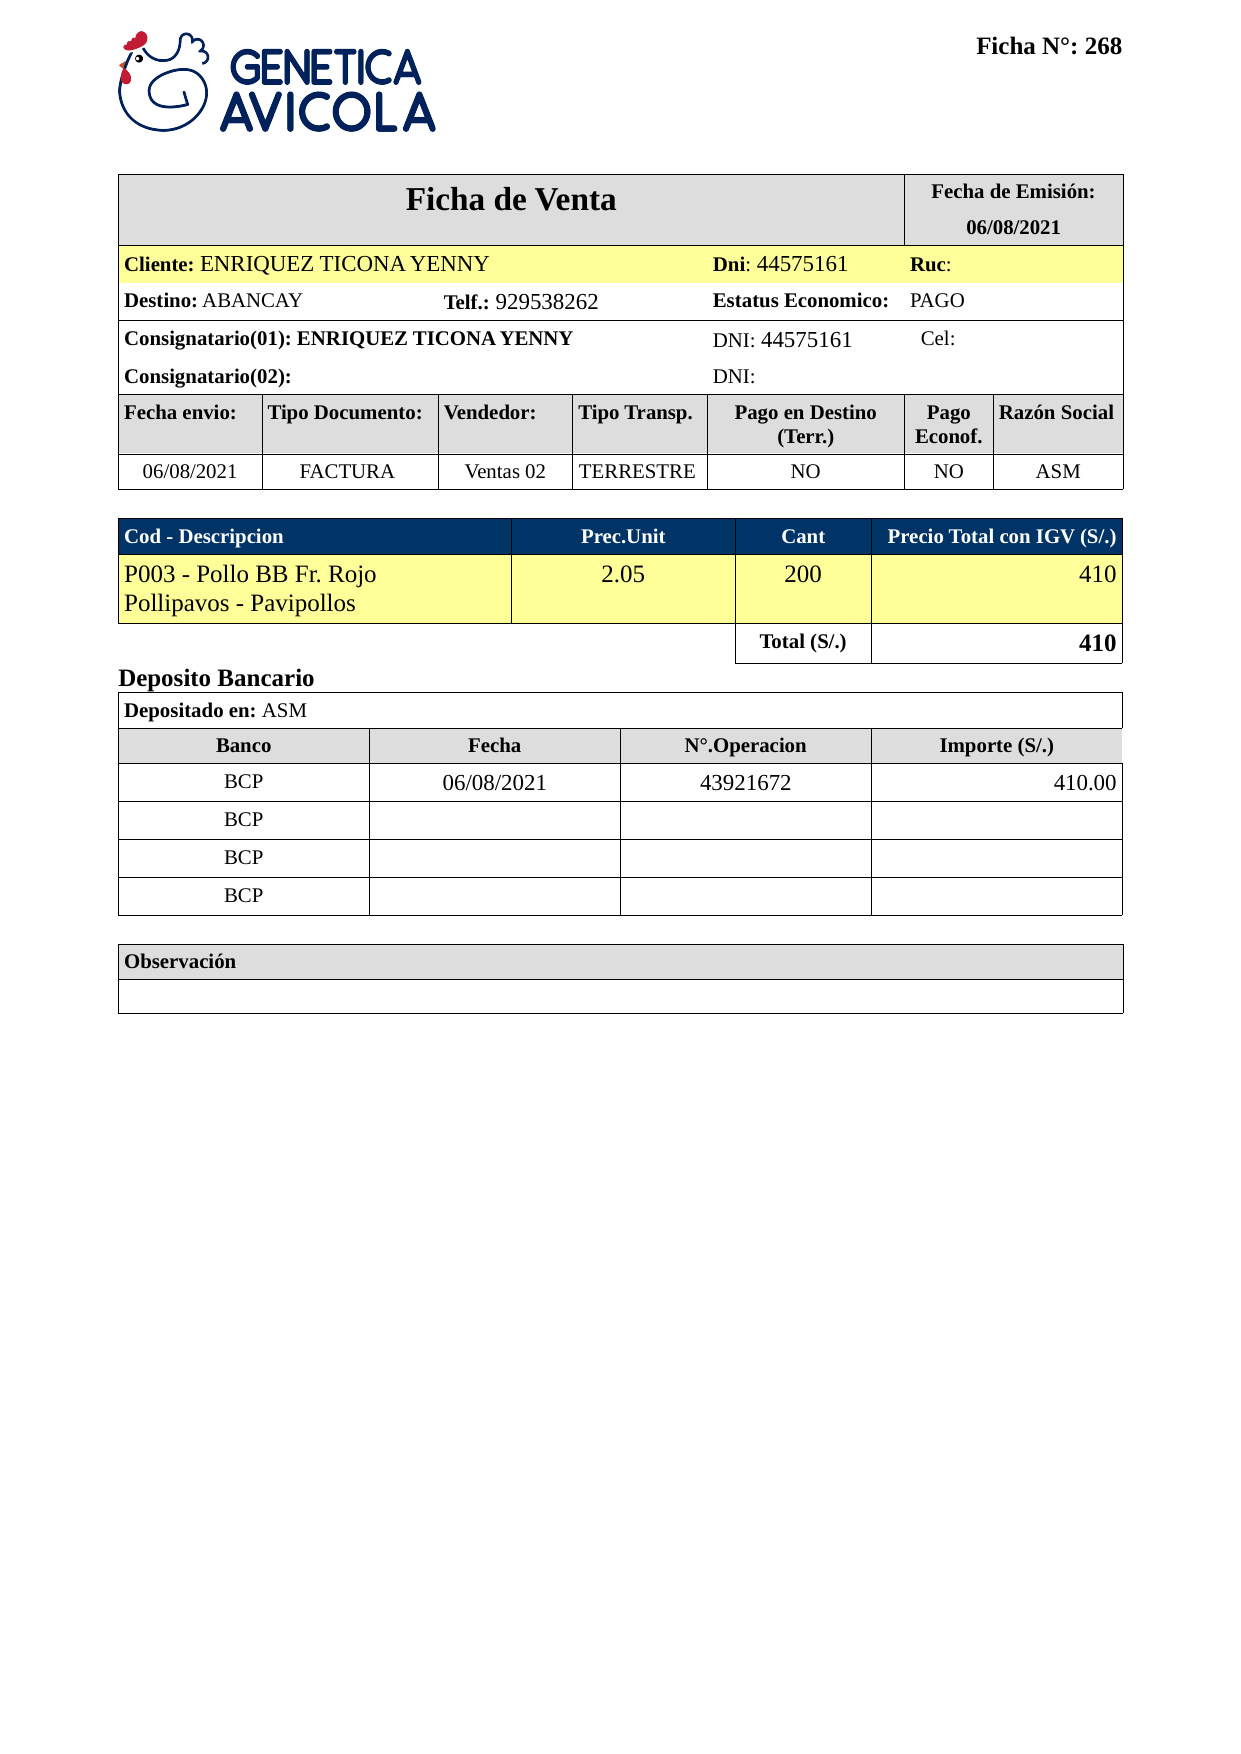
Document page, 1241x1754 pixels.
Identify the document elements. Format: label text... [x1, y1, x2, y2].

table_cell Razón Social [994, 395, 1123, 453]
table_cell Consignatario(02): [119, 358, 707, 394]
table_cell Tipo Transp. [573, 395, 707, 453]
table_cell 410.00 [872, 764, 1122, 801]
table_cell 06/08/2021 [119, 455, 262, 489]
table_cell Consignatario(01): ENRIQUEZ TICONA YENNY [119, 321, 707, 358]
table_cell Dni: 44575161 [707, 246, 904, 283]
table_cell DNI: 44575161 [707, 321, 915, 358]
table_cell Vendedor: [439, 395, 572, 453]
table_cell Tipo Documento: [263, 395, 438, 453]
table_cell [621, 878, 871, 915]
table_cell Cliente: ENRIQUEZ TICONA YENNY [119, 246, 707, 283]
table_cell DNI: [707, 358, 1123, 394]
table_cell N°.Operacion [621, 729, 871, 763]
picture [118, 31, 436, 132]
table_cell Importe (S/.) [872, 729, 1122, 763]
table_cell P003 - Pollo BB Fr. Rojo Pollipavos - Pavipollos [119, 555, 511, 623]
table_cell 06/08/2021 [905, 209, 1123, 245]
table_cell [872, 878, 1122, 915]
table_cell Fecha [370, 729, 620, 763]
table_cell [118, 624, 511, 663]
table_cell [872, 802, 1122, 839]
table_cell Telf.: 929538262 [438, 283, 707, 320]
table_header Ficha de Venta [119, 175, 904, 245]
table_header Depositado en: ASM [119, 693, 1122, 727]
table_header Cant [736, 519, 871, 554]
table_cell 410 [872, 555, 1122, 623]
table_cell BCP [119, 840, 369, 877]
table_cell Fecha envio: [119, 395, 262, 453]
table_cell Ruc: [904, 246, 1123, 283]
table_cell TERRESTRE [573, 455, 707, 489]
table_header Precio Total con IGV (S/.) [872, 519, 1122, 554]
table_header Cod - Descripcion [119, 519, 511, 554]
table_cell BCP [119, 802, 369, 839]
table_cell 200 [736, 555, 871, 623]
table_cell Ventas 02 [439, 455, 572, 489]
table_cell BCP [119, 764, 369, 801]
table_cell 2.05 [512, 555, 735, 623]
table_cell [511, 624, 735, 663]
table_cell NO [708, 455, 904, 489]
table_cell Estatus Economico: [707, 283, 904, 320]
table_cell Destino: ABANCAY [119, 283, 438, 320]
table_cell [370, 840, 620, 877]
table_header Fecha de Emisión: [905, 175, 1123, 209]
table_cell 06/08/2021 [370, 764, 620, 801]
table_cell [872, 840, 1122, 877]
table_cell 43921672 [621, 764, 871, 801]
table_header Observación [119, 945, 1123, 979]
table_cell [370, 802, 620, 839]
table_cell [370, 878, 620, 915]
table_cell 410 [872, 624, 1122, 663]
table_cell PAGO [904, 283, 1123, 320]
table_cell ASM [994, 455, 1123, 489]
table_cell [621, 802, 871, 839]
table_cell BCP [119, 878, 369, 915]
table_cell [119, 980, 1123, 1012]
table_cell FACTURA [263, 455, 438, 489]
table_cell [621, 840, 871, 877]
table_cell Pago Econof. [905, 395, 993, 453]
text Deposito Bancario [118, 663, 1122, 692]
table_cell Pago en Destino (Terr.) [708, 395, 904, 453]
table_header Prec.Unit [512, 519, 735, 554]
table_cell NO [905, 455, 993, 489]
table_cell Banco [119, 729, 369, 763]
table_cell Total (S/.) [736, 624, 871, 663]
table_cell Cel: [915, 321, 1123, 358]
